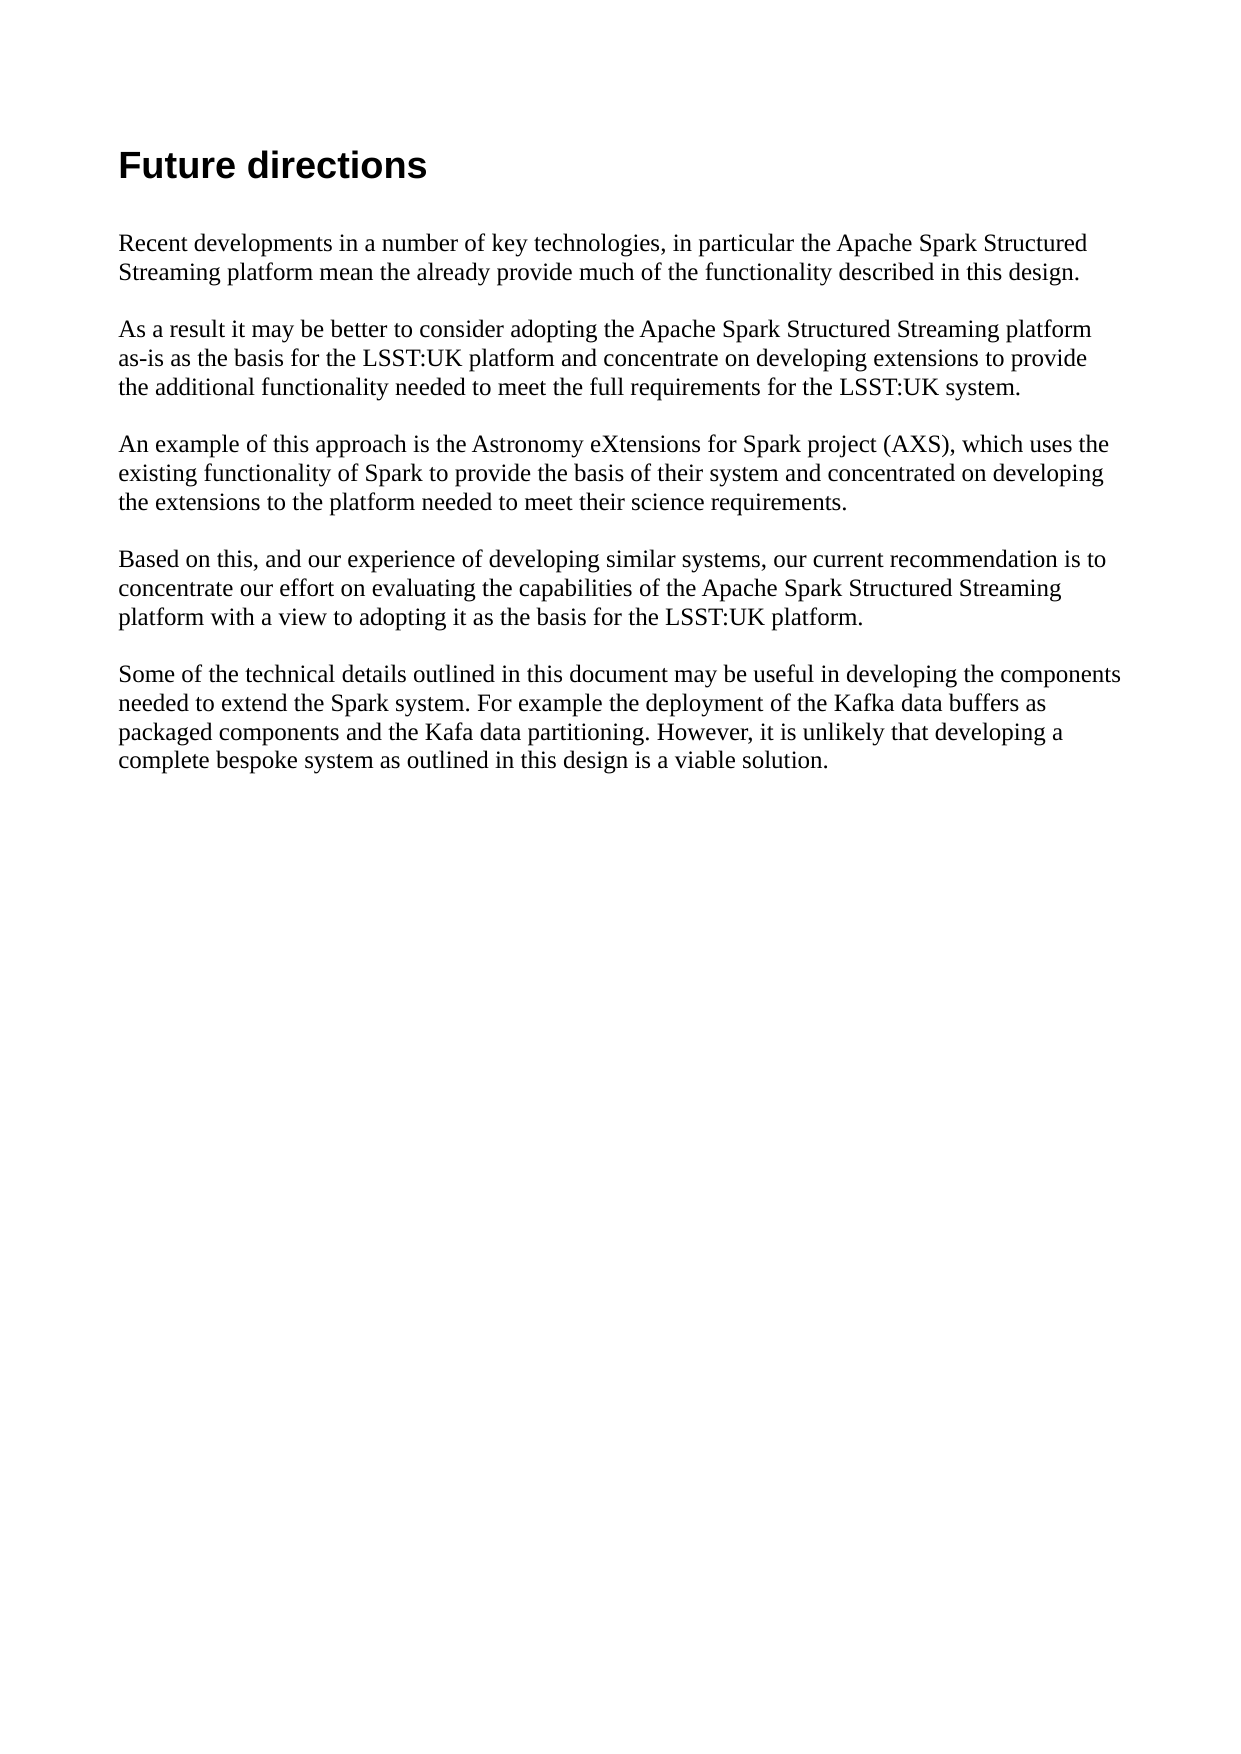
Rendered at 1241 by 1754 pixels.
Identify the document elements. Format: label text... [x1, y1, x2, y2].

text As a result it may be better to consider adopting the Apache Spark Structured Streaming platform as-is as the basis for the LSST:UK platform and concentrate on developing extensions to provide the additional functionality needed to meet the full requirements for the LSST:UK system. [118, 314, 1122, 401]
text An example of this approach is the Astronomy eXtensions for Spark project (AXS), which uses the existing functionality of Spark to provide the basis of their system and concentrated on developing the extensions to the platform needed to meet their science requirements. [118, 429, 1122, 516]
text Recent developments in a number of key technologies, in particular the Apache Spark Structured Streaming platform mean the already provide much of the functionality described in this design. [118, 228, 1122, 286]
text Based on this, and our experience of developing similar systems, our current recommendation is to concentrate our effort on evaluating the capabilities of the Apache Spark Structured Streaming platform with a view to adopting it as the basis for the LSST:UK platform. [118, 544, 1122, 631]
subtitle Future directions [118, 143, 1122, 187]
text Some of the technical details outlined in this document may be useful in developing the components needed to extend the Spark system. For example the deployment of the Kafka data buffers as packaged components and the Kafa data partitioning. However, it is unlikely that developing a complete bespoke system as outlined in this design is a viable solution. [118, 659, 1122, 774]
